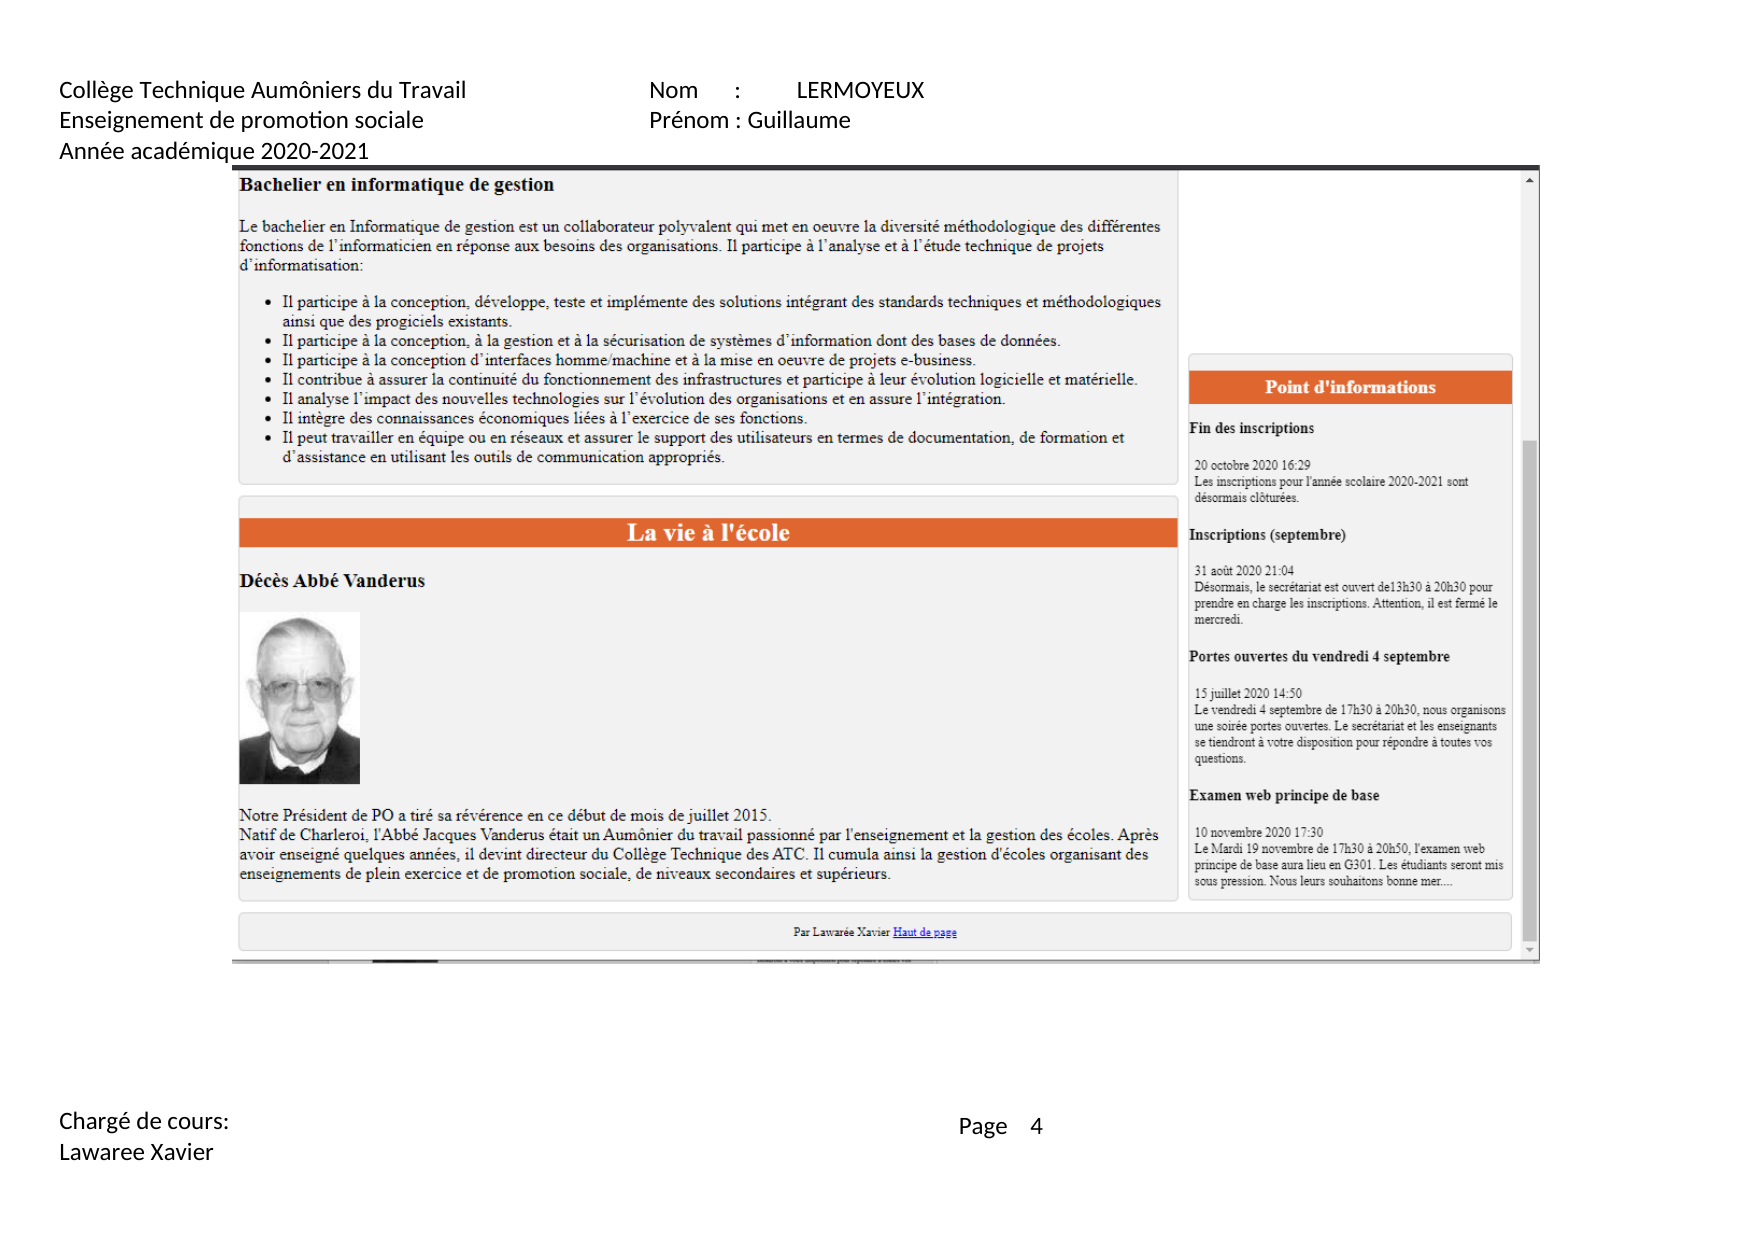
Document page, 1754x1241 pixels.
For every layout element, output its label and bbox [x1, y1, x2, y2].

picture [232, 165, 1540, 964]
